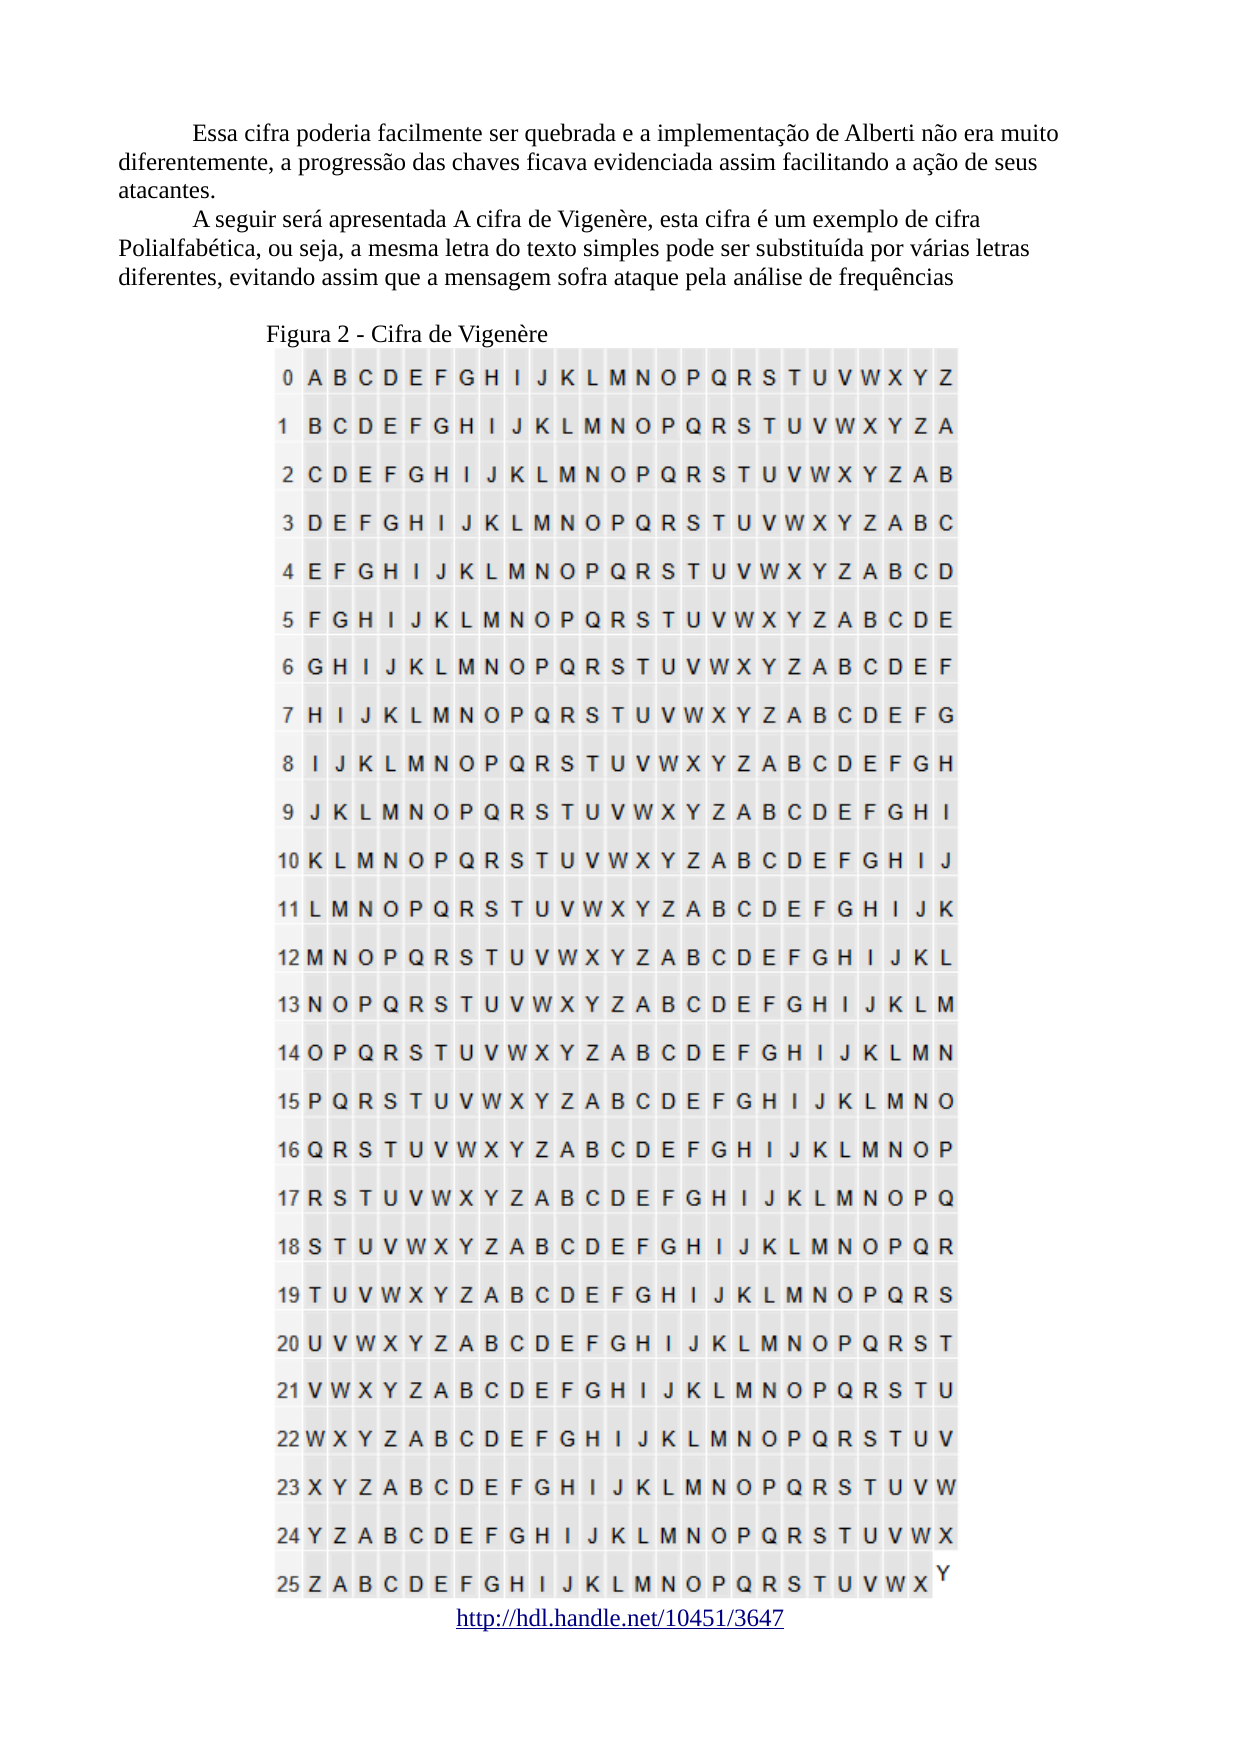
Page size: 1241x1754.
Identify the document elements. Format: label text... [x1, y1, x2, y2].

text Figura 2 - Cifra de Vigenère [118, 319, 1122, 348]
text http://hdl.handle.net/10451/3647 [118, 1556, 1122, 1632]
text Essa cifra poderia facilmente ser quebrada e a implementação de Alberti não era muito diferentemente, a progressão das chaves ficava evidenciada assim facilitando a ação de seus atacantes. [118, 118, 1122, 204]
text A seguir será apresentada A cifra de Vigenère, esta cifra é um exemplo de cifra Polialfabética, ou seja, a mesma letra do texto simples pode ser substituída por várias letras diferentes, evitando assim que a mensagem sofra ataque pela análise de frequências [118, 204, 1122, 291]
